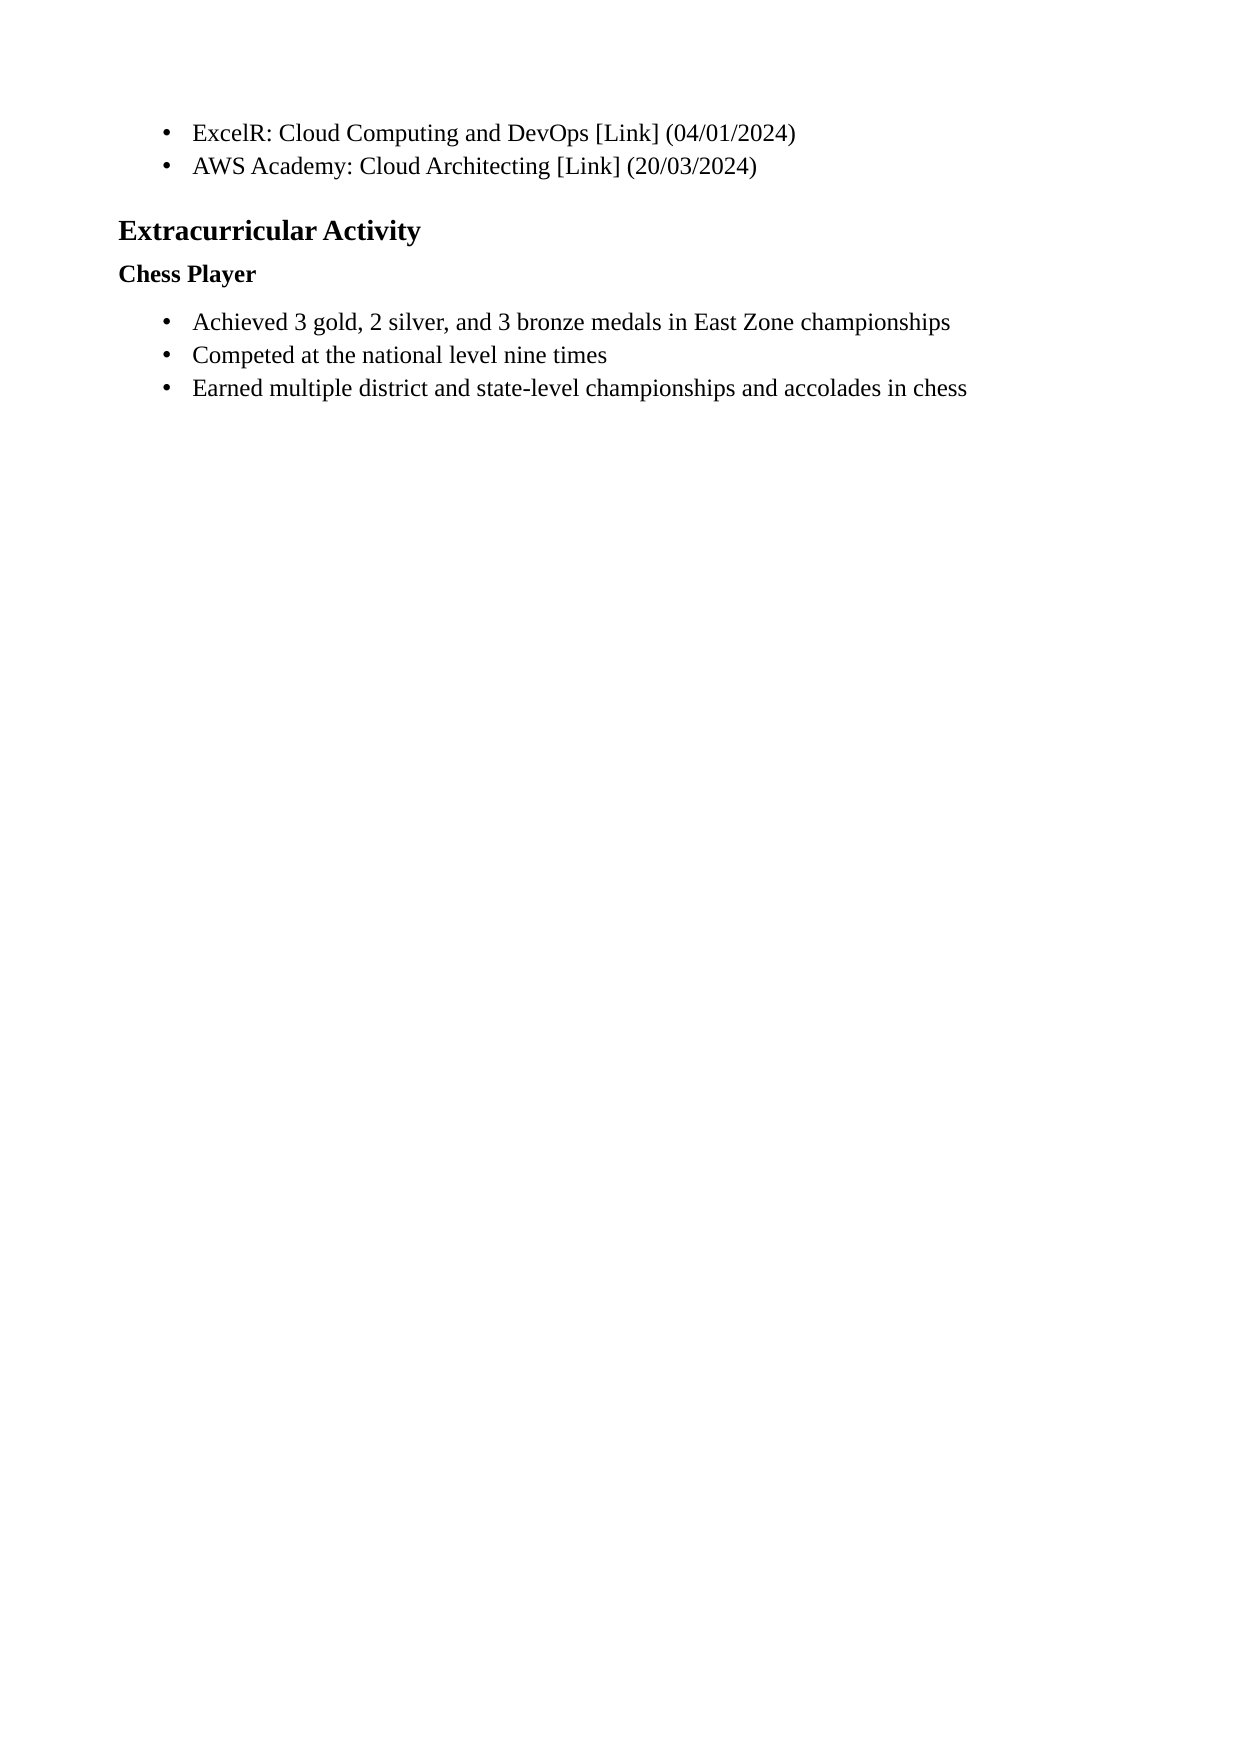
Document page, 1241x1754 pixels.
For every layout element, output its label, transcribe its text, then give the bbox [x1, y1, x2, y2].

list ExcelR: Cloud Computing and DevOps [Link] (04/01/2024) [162, 118, 1122, 147]
list Competed at the national level nine times [162, 340, 1122, 369]
list AWS Academy: Cloud Architecting [Link] (20/03/2024) [162, 151, 1122, 180]
subtitle Extracurricular Activity [118, 213, 1122, 247]
list Earned multiple district and state-level championships and accolades in chess [162, 373, 1122, 402]
text Chess Player [118, 259, 1122, 288]
list Achieved 3 gold, 2 silver, and 3 bronze medals in East Zone championships [162, 307, 1122, 336]
